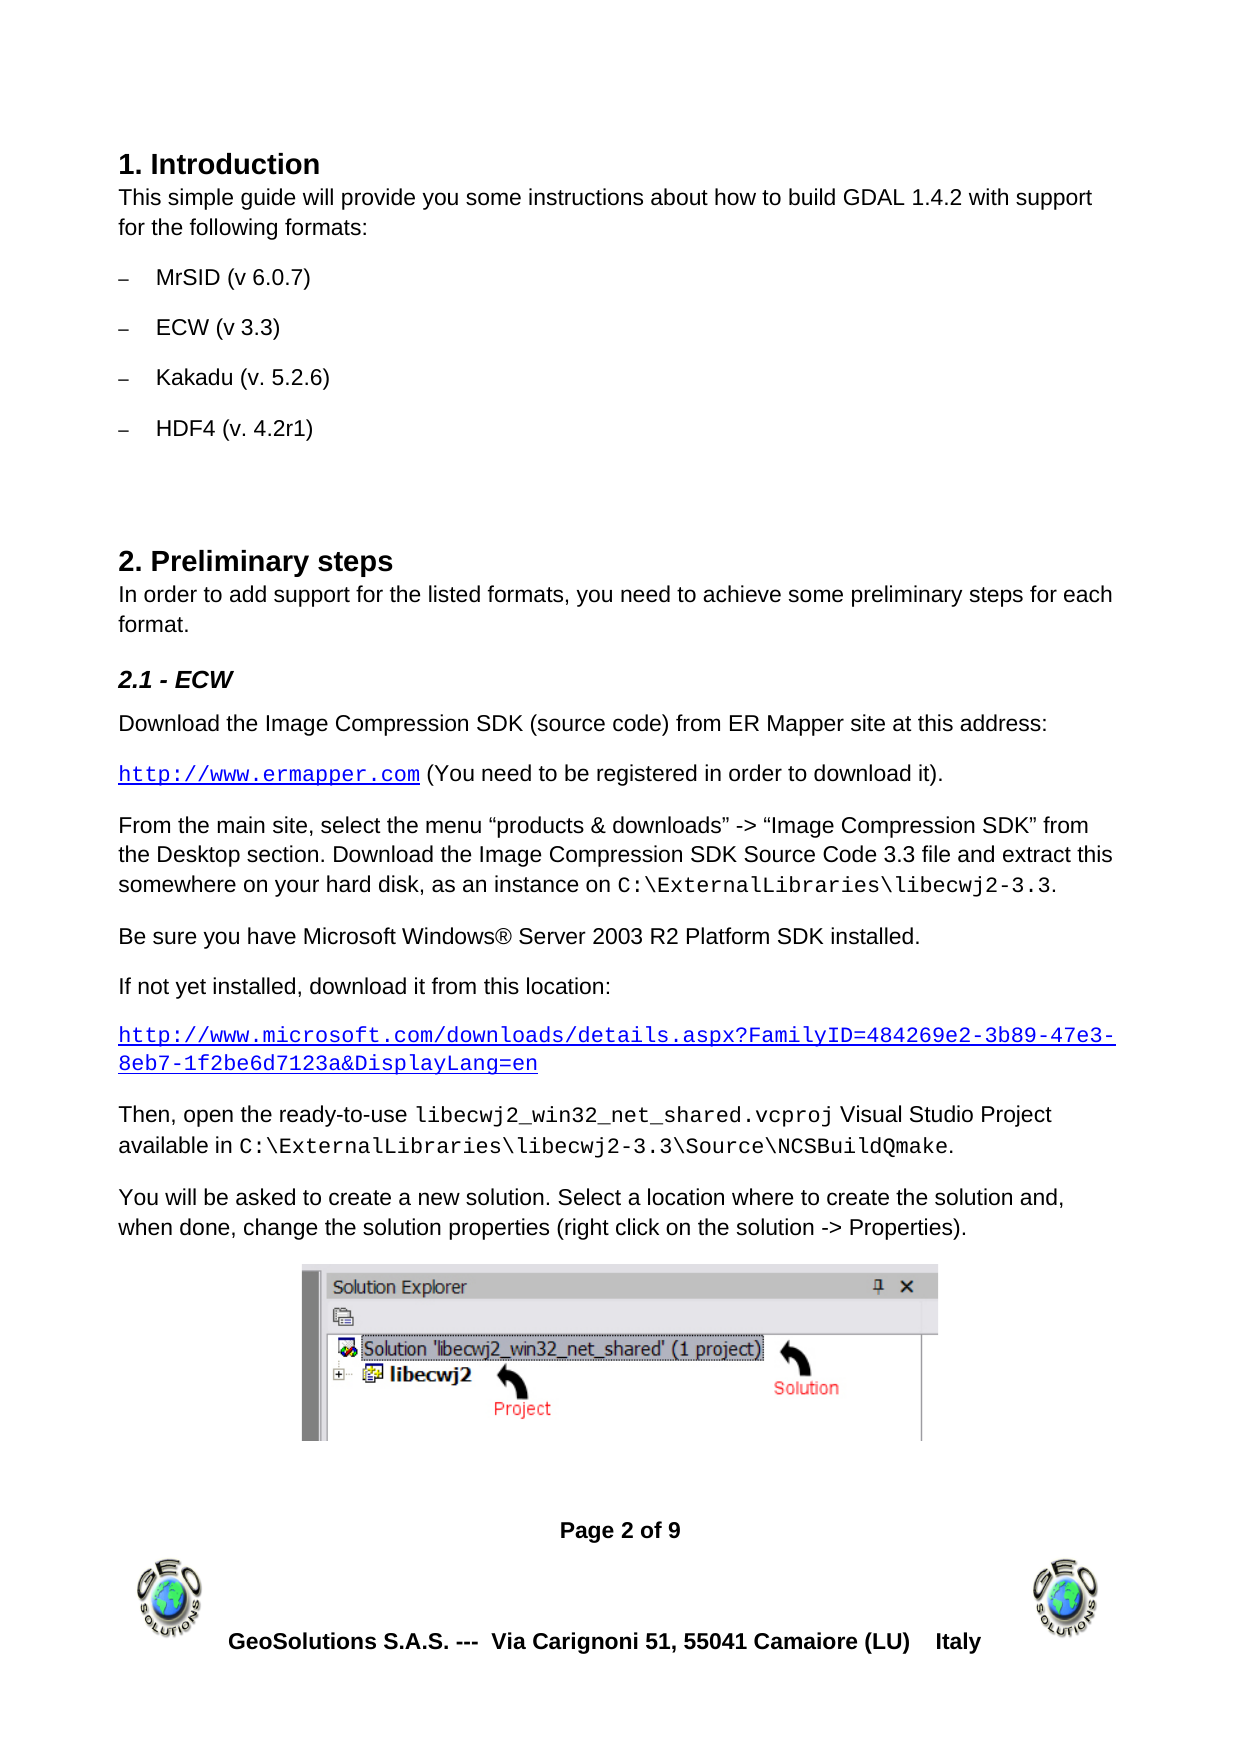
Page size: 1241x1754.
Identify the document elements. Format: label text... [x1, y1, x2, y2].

text From the main site, select the menu “products & downloads” -> “Image Compression SDK” from the Desktop section. Download the Image Compression SDK Source Code 3.3 file and extract this somewhere on your hard disk, as an instance on C:\ExternalLibraries\libecwj2-3.3. [118, 813, 1122, 899]
picture [134, 1552, 205, 1641]
text You will be asked to create a new solution. Select a location where to create the solution and, when done, change the solution properties (right click on the solution -> Properties). [118, 1185, 1122, 1240]
list ECW (v 3.3) [118, 315, 1122, 340]
subtitle 2. Preliminary steps [118, 545, 1122, 577]
text This simple guide will provide you some instructions about how to build GDAL 1.4.2 with support for the following formats: [118, 185, 1122, 240]
text Download the Image Compression SDK (source code) from ER Mapper site at this address: [118, 710, 1122, 736]
text Then, open the ready-to-use libecwj2_win32_net_shared.vcproj Visual Studio Project available in C:\ExternalLibraries\libecwj2-3.3\Source\NCSBuildQmake. [118, 1102, 1122, 1160]
subtitle 1. Introduction [118, 148, 1122, 180]
list HDF4 (v. 4.2r1) [118, 415, 1122, 441]
text Be sure you have Microsoft Windows® Server 2003 R2 Platform SDK installed. [118, 923, 1122, 949]
picture [301, 1264, 939, 1441]
list MrSID (v 6.0.7) [118, 264, 1122, 290]
picture [1030, 1552, 1101, 1641]
text http://www.microsoft.com/downloads/details.aspx?FamilyID=484269e2-3b89-47e3-8eb7-1f2be6d7123a&DisplayLang=en [118, 1024, 1122, 1077]
text In order to add support for the listed formats, you need to achieve some preliminary steps for each format. [118, 582, 1122, 637]
subtitle 2.1 - ECW [118, 666, 1122, 694]
text http://www.ermapper.com (You need to be registered in order to download it). [118, 760, 1122, 788]
text If not yet installed, download it from this location: [118, 974, 1122, 999]
list Kakadu (v. 5.2.6) [118, 365, 1122, 391]
